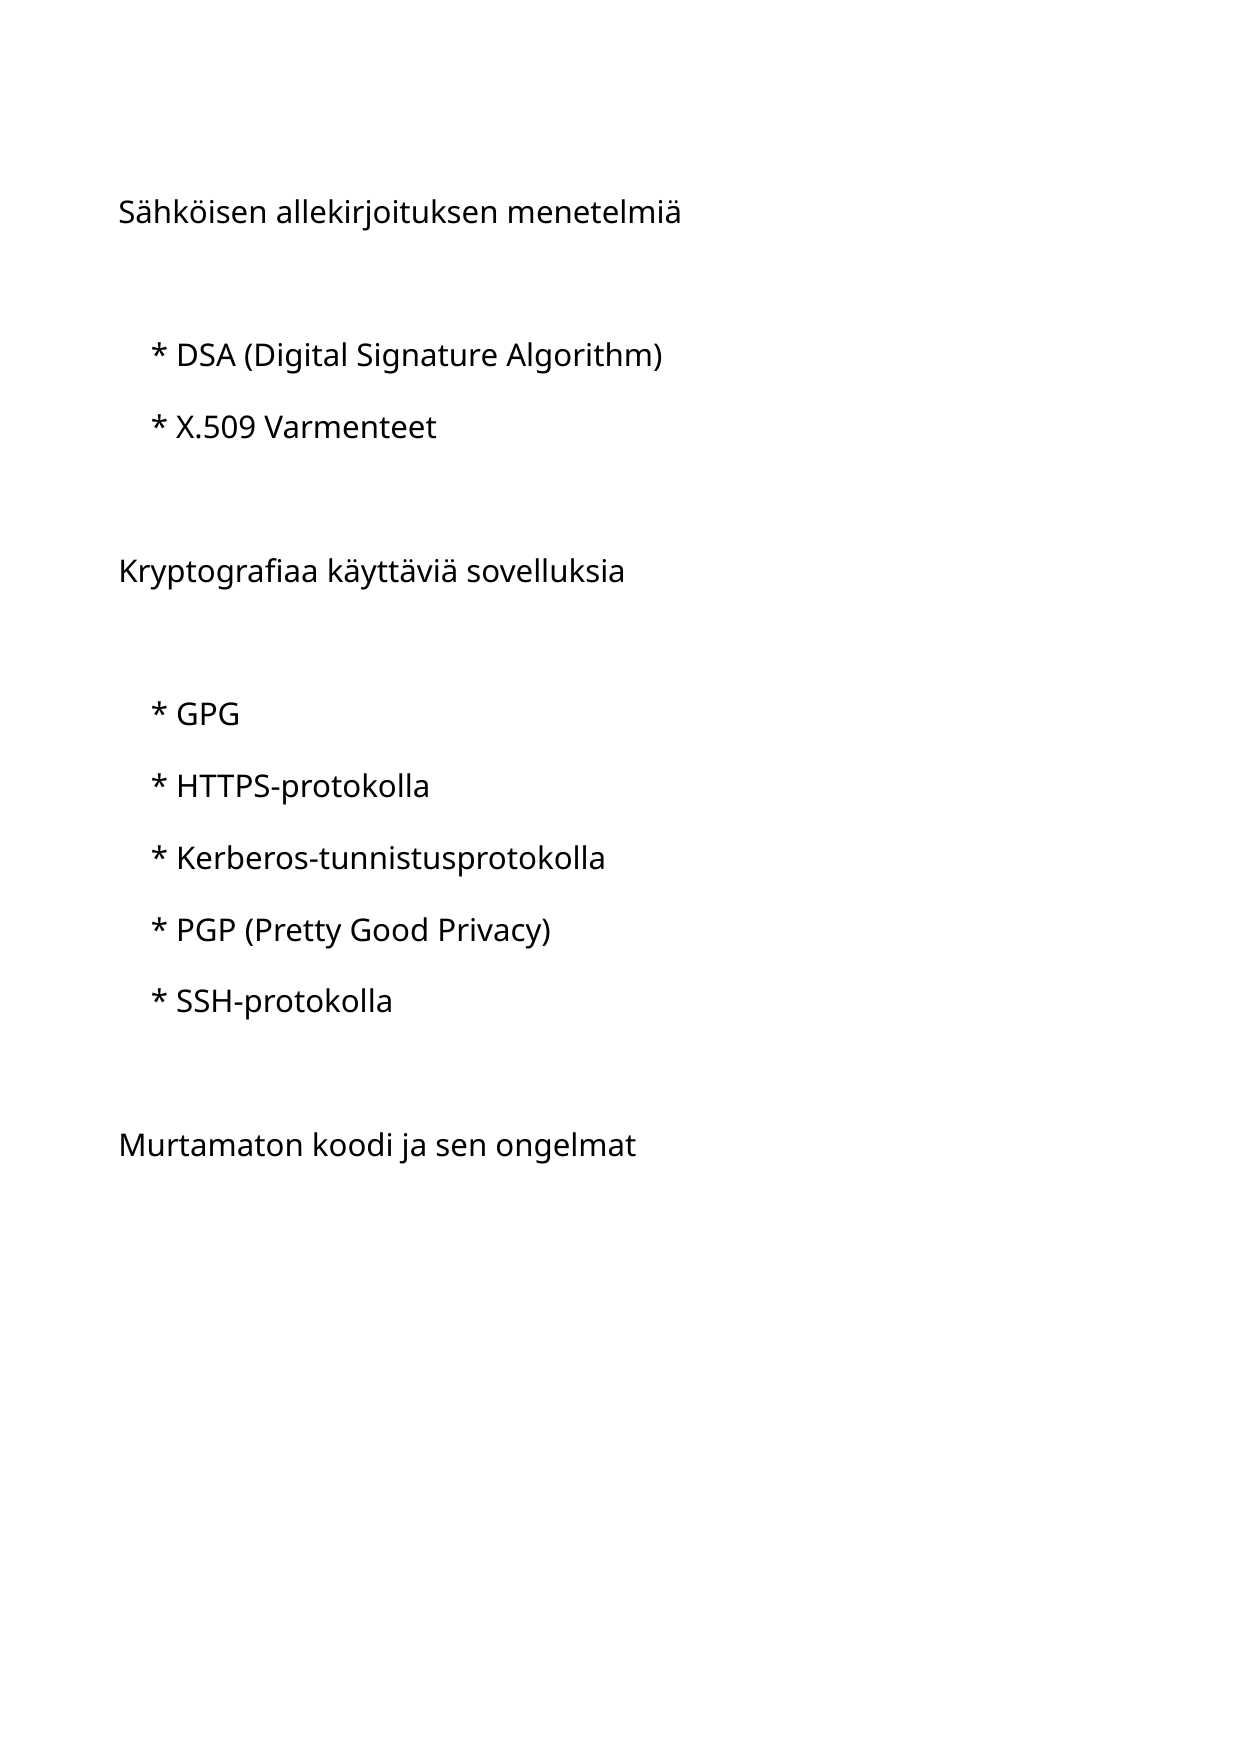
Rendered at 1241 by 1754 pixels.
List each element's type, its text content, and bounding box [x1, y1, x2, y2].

text * X.509 Varmenteet [118, 405, 1122, 448]
text Sähköisen allekirjoituksen menetelmiä [118, 190, 1122, 232]
text * PGP (Pretty Good Privacy) [118, 908, 1122, 950]
text * HTTPS-protokolla [118, 764, 1122, 807]
text * SSH-protokolla [118, 979, 1122, 1022]
text * DSA (Digital Signature Algorithm) [118, 333, 1122, 376]
text * GPG [118, 692, 1122, 735]
text Kryptografiaa käyttäviä sovelluksia [118, 549, 1122, 591]
text Murtamaton koodi ja sen ongelmat [118, 1123, 1122, 1166]
text * Kerberos-tunnistusprotokolla [118, 836, 1122, 878]
